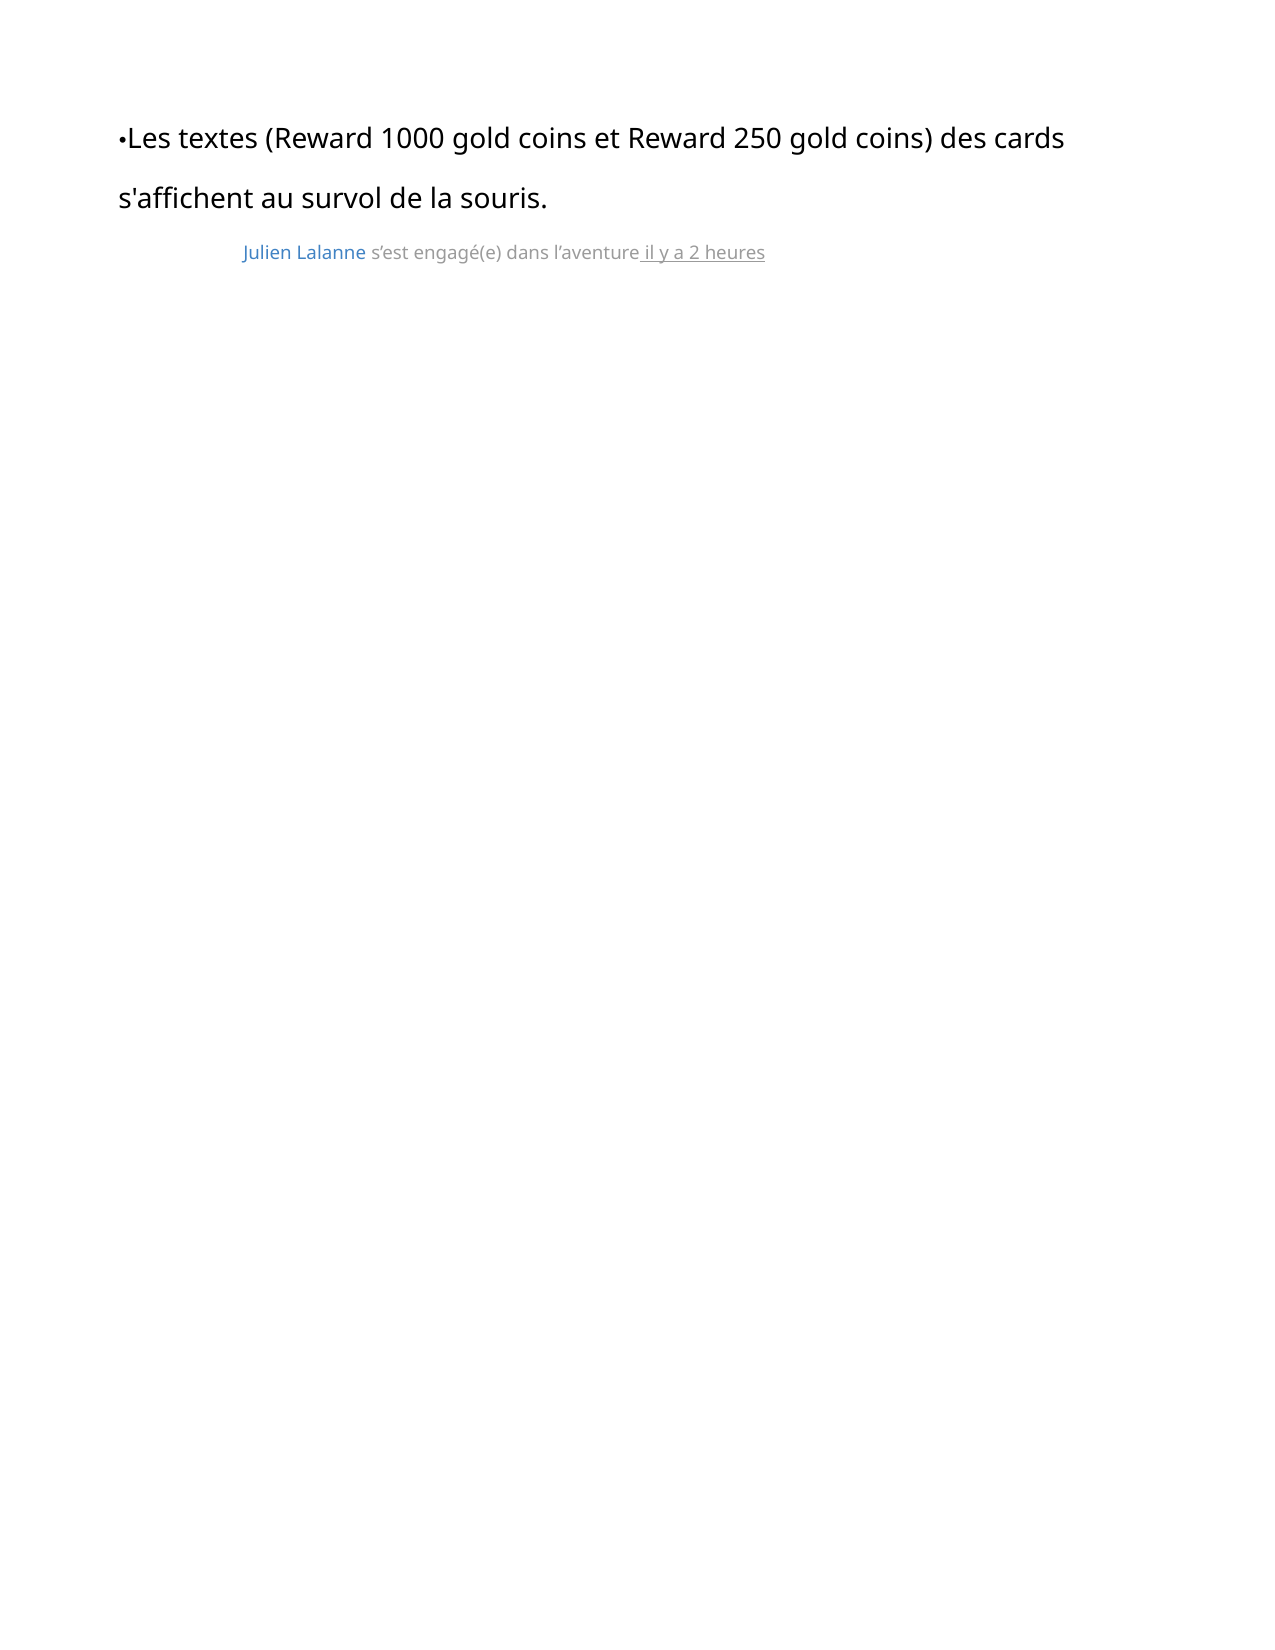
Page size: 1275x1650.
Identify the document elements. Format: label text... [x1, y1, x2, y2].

text Julien Lalanne s’est engagé(e) dans l’aventure il y a 2 heures [243, 239, 1157, 265]
text •Les textes (Reward 1000 gold coins et Reward 250 gold coins) des cards s'affichent au survol de la souris. [118, 118, 1157, 217]
